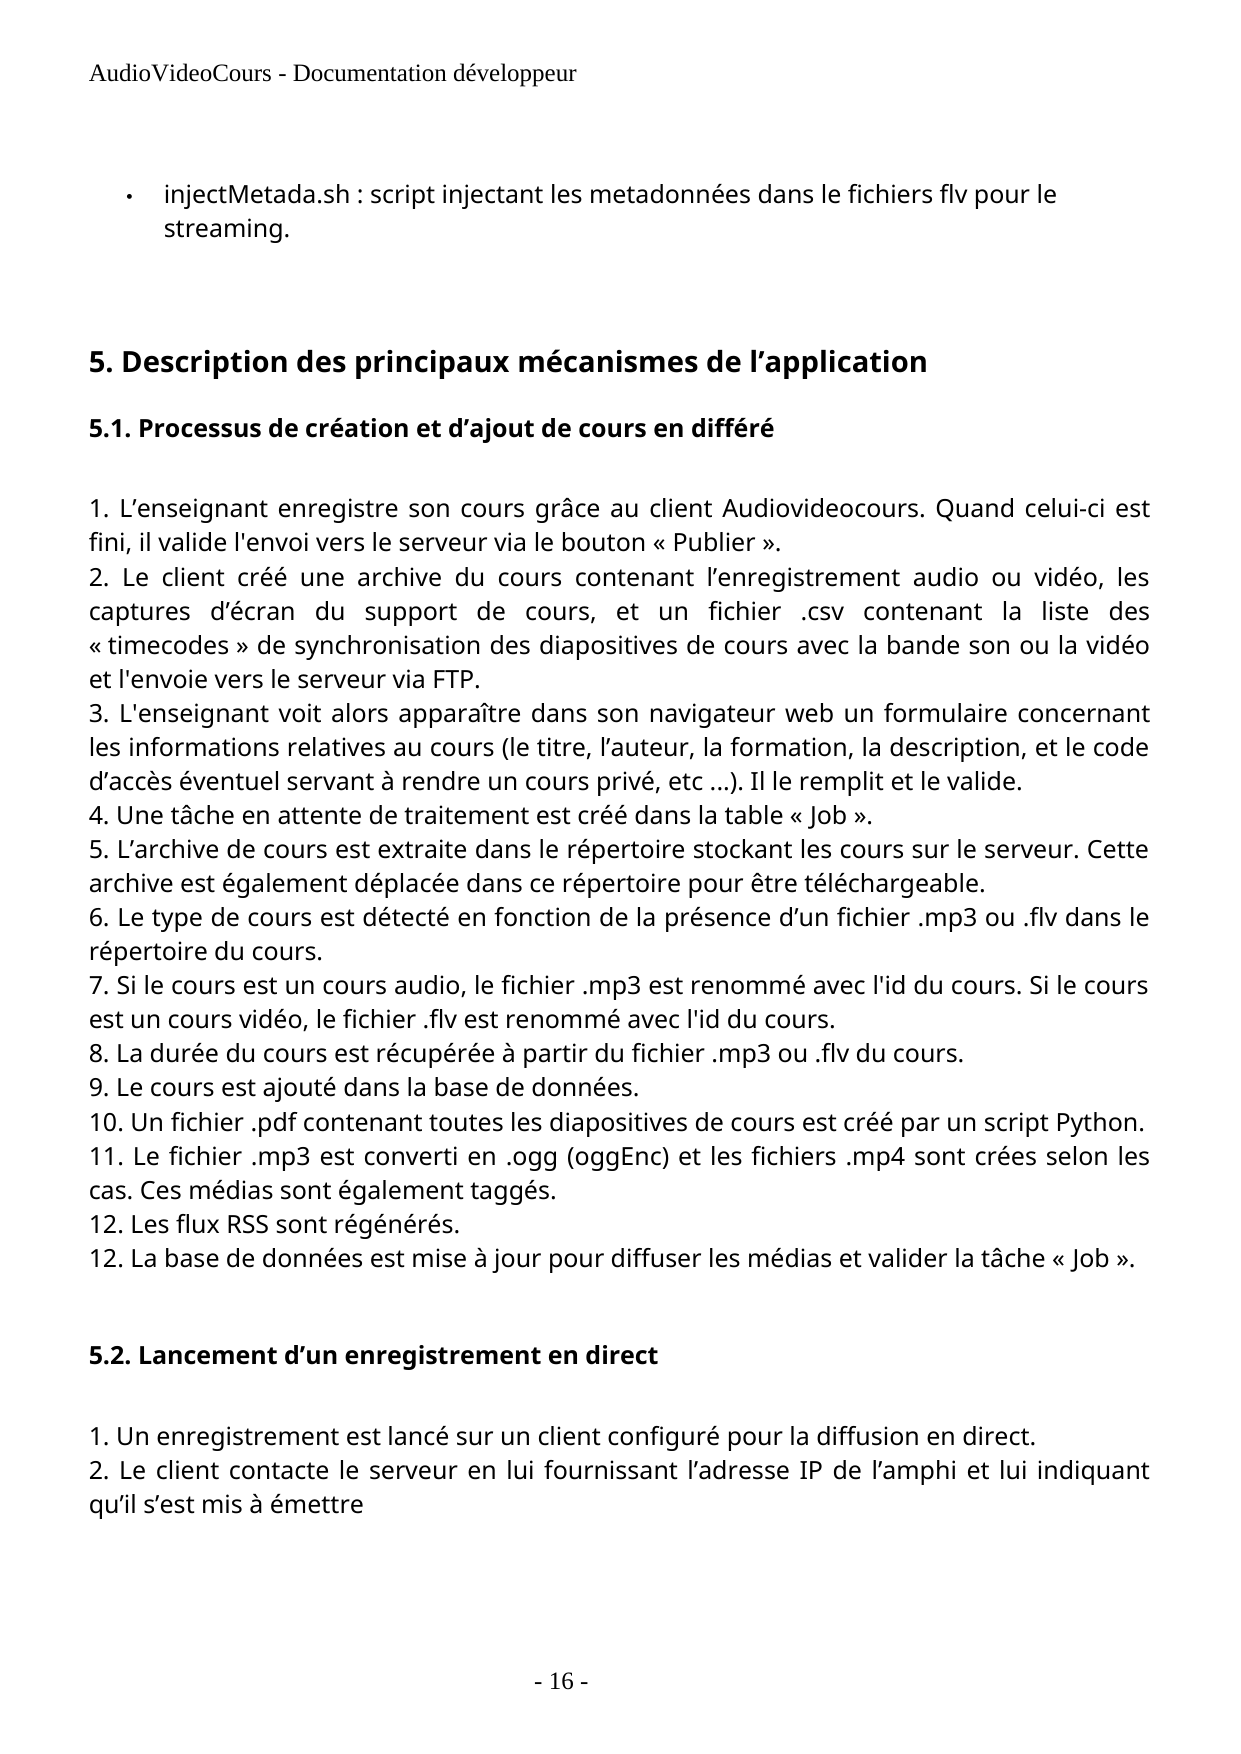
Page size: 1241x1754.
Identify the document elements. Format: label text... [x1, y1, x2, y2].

subtitle 5.2. Lancement d’un enregistrement en direct [88, 1338, 1152, 1406]
text 4. Une tâche en attente de traitement est créé dans la table « Job ». [88, 798, 1152, 832]
text 11. Le fichier .mp3 est converti en .ogg (oggEnc) et les fichiers .mp4 sont crées selon les cas. Ces médias sont également taggés. [88, 1138, 1152, 1206]
text 12. La base de données est mise à jour pour diffuser les médias et valider la tâche « Job ». [88, 1240, 1152, 1274]
text 7. Si le cours est un cours audio, le fichier .mp3 est renommé avec l'id du cours. Si le cours est un cours vidéo, le fichier .flv est renommé avec l'id du cours. [88, 968, 1152, 1036]
text 8. La durée du cours est récupérée à partir du fichier .mp3 ou .flv du cours. [88, 1036, 1152, 1070]
text 1. L’enseignant enregistre son cours grâce au client Audiovideocours. Quand celui-ci est fini, il valide l'envoi vers le serveur via le bouton « Publier ». [88, 491, 1152, 559]
text 5. L’archive de cours est extraite dans le répertoire stockant les cours sur le serveur. Cette archive est également déplacée dans ce répertoire pour être téléchargeable. [88, 832, 1152, 900]
text 6. Le type de cours est détecté en fonction de la présence d’un fichier .mp3 ou .flv dans le répertoire du cours. [88, 900, 1152, 968]
subtitle 5.1. Processus de création et d’ajout de cours en différé [88, 411, 1152, 444]
text 9. Le cours est ajouté dans la base de données. [88, 1070, 1152, 1104]
subtitle 5. Description des principaux mécanismes de l’application [88, 342, 1152, 381]
text 1. Un enregistrement est lancé sur un client configuré pour la diffusion en direct. [88, 1418, 1152, 1452]
list injectMetada.sh : script injectant les metadonnées dans le fichiers flv pour le streaming. [126, 176, 1152, 244]
text 10. Un fichier .pdf contenant toutes les diapositives de cours est créé par un script Python. [88, 1104, 1152, 1138]
text 2. Le client créé une archive du cours contenant l’enregistrement audio ou vidéo, les captures d’écran du support de cours, et un fichier .csv contenant la liste des « timecodes » de synchronisation des diapositives de cours avec la bande son ou la vidéo et l'envoie vers le serveur via FTP. [88, 559, 1152, 695]
text 2. Le client contacte le serveur en lui fournissant l’adresse IP de l’amphi et lui indiquant qu’il s’est mis à émettre [88, 1452, 1152, 1520]
text 12. Les flux RSS sont régénérés. [88, 1206, 1152, 1240]
text 3. L'enseignant voit alors apparaître dans son navigateur web un formulaire concernant les informations relatives au cours (le titre, l’auteur, la formation, la description, et le code d’accès éventuel servant à rendre un cours privé, etc ...). Il le remplit et le valide. [88, 695, 1152, 798]
